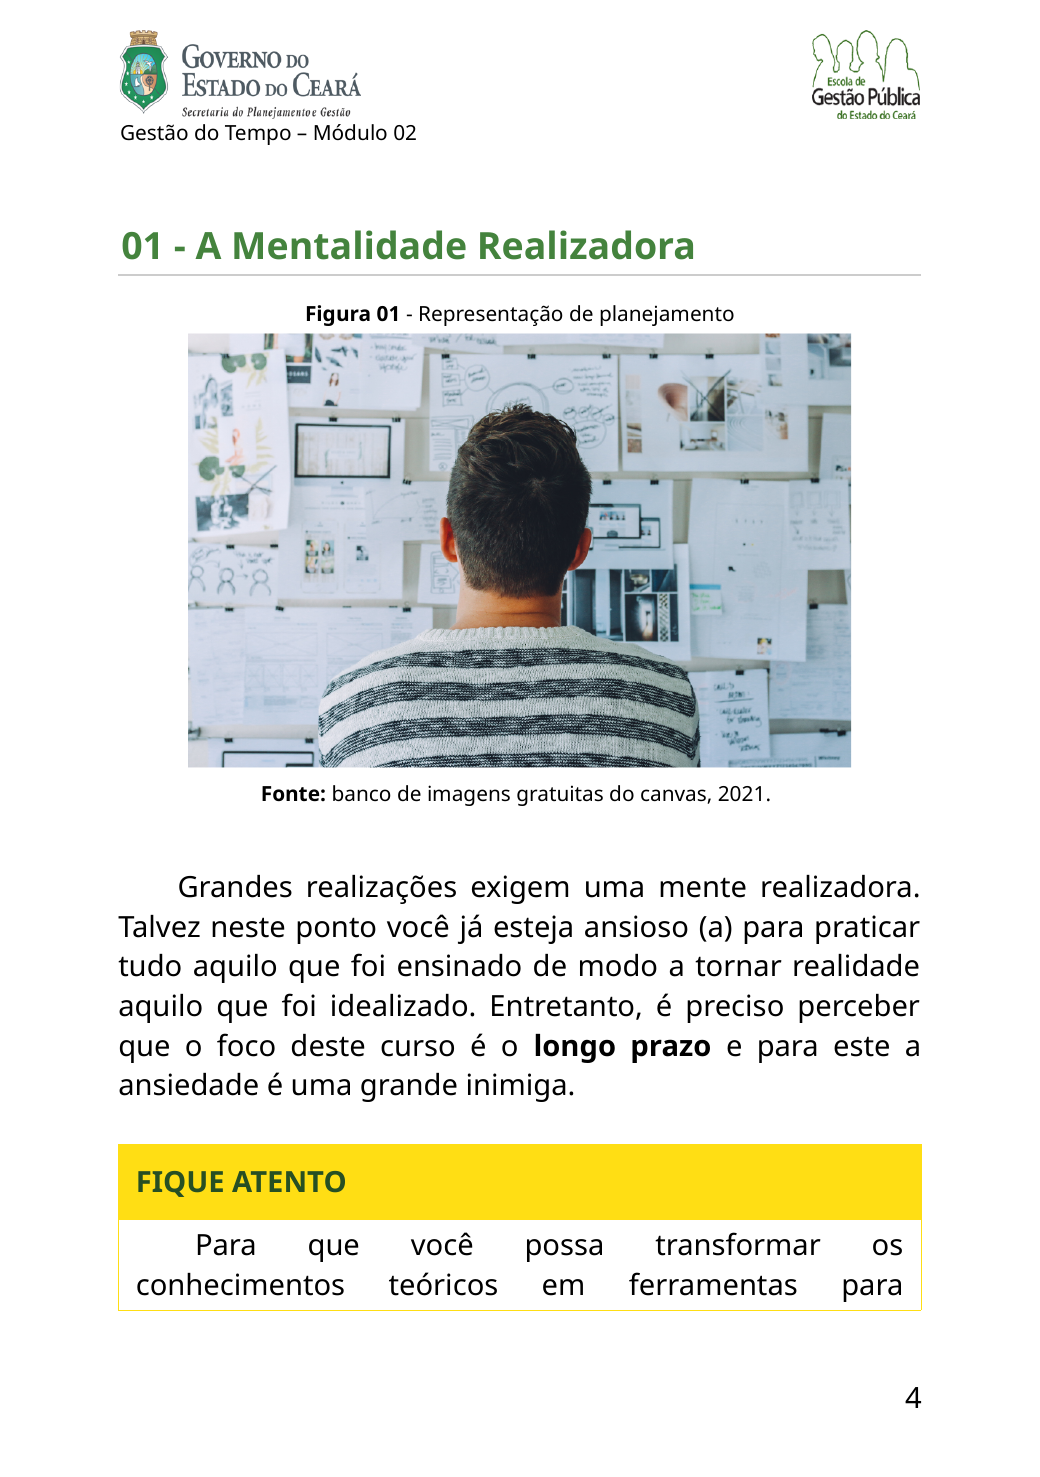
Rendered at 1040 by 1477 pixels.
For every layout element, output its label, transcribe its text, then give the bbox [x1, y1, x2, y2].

table_cell Para que você possa transformar os conhecimentos teóricos em ferramentas para [119, 1220, 921, 1310]
picture [119, 30, 920, 119]
text Figura 01 - Representação de planejamento [178, 299, 862, 328]
text Fonte: banco de imagens gratuitas do canvas, 2021. [178, 328, 862, 810]
text Grandes realizações exigem uma mente realizadora. Talvez neste ponto você já esteja ansioso (a) para praticar tudo aquilo que foi ensinado de modo a tornar realidade aquilo que foi idealizado. Entretanto, é preciso perceber que o foco deste curso é o longo prazo e para este a ansiedade é uma grande inimiga. [118, 866, 921, 1104]
subtitle 01 - A Mentalidade Realizadora [118, 217, 921, 274]
picture [188, 327, 852, 771]
table_header FIQUE ATENTO [119, 1145, 921, 1219]
